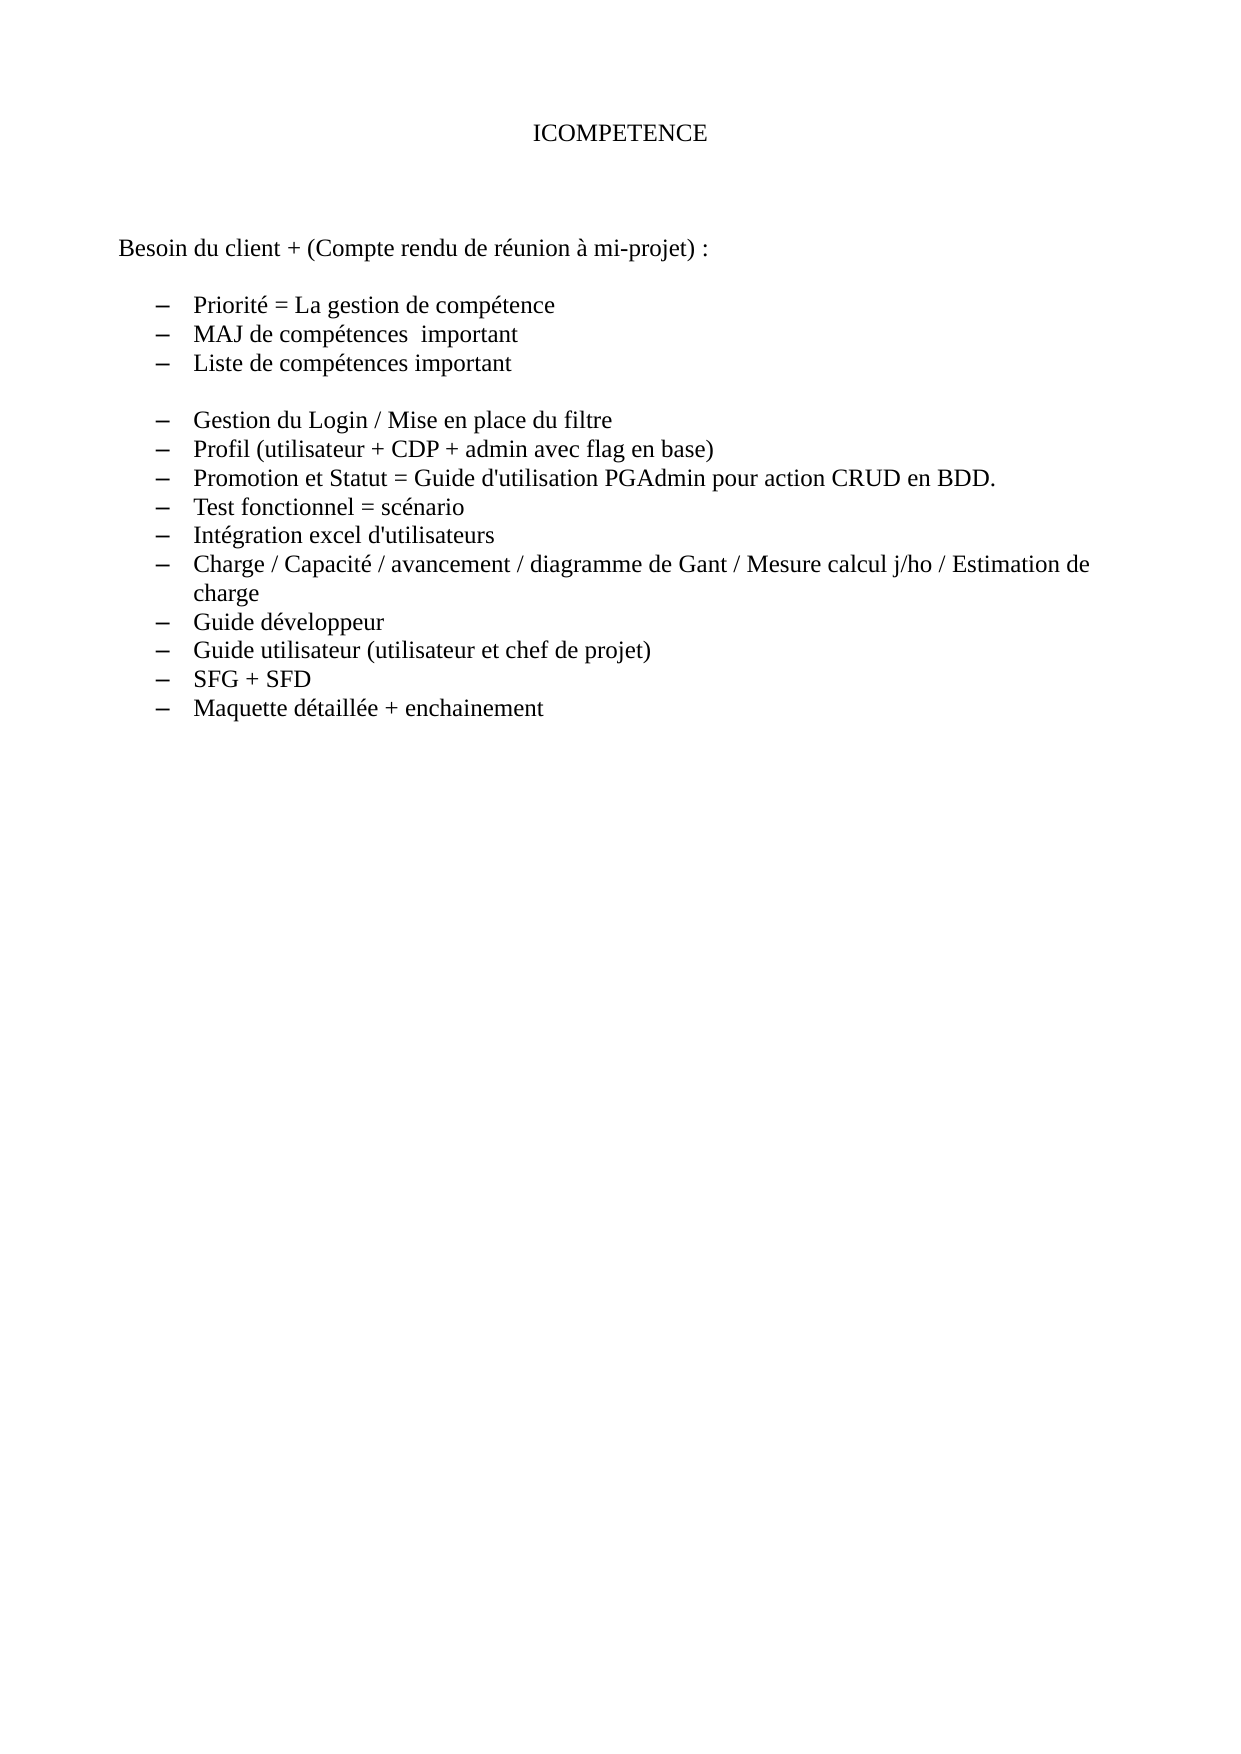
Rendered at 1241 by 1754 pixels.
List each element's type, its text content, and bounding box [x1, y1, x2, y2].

list Liste de compétences important [156, 348, 1122, 377]
list Gestion du Login / Mise en place du filtre [156, 406, 1122, 434]
list Charge / Capacité / avancement / diagramme de Gant / Mesure calcul j/ho / Estimation de charge [156, 549, 1122, 607]
text Besoin du client + (Compte rendu de réunion à mi-projet) : [118, 233, 1122, 262]
list Guide utilisateur (utilisateur et chef de projet) [156, 636, 1122, 664]
list Test fonctionnel = scénario [156, 492, 1122, 521]
list Promotion et Statut = Guide d'utilisation PGAdmin pour action CRUD en BDD. [156, 463, 1122, 492]
list SFG + SFD [156, 664, 1122, 693]
list MAJ de compétences important [156, 319, 1122, 348]
list Maquette détaillée + enchainement [156, 693, 1122, 722]
list Priorité = La gestion de compétence [156, 291, 1122, 319]
list Intégration excel d'utilisateurs [156, 521, 1122, 549]
list Guide développeur [156, 607, 1122, 636]
list Profil (utilisateur + CDP + admin avec flag en base) [156, 434, 1122, 463]
text ICOMPETENCE [118, 118, 1122, 147]
